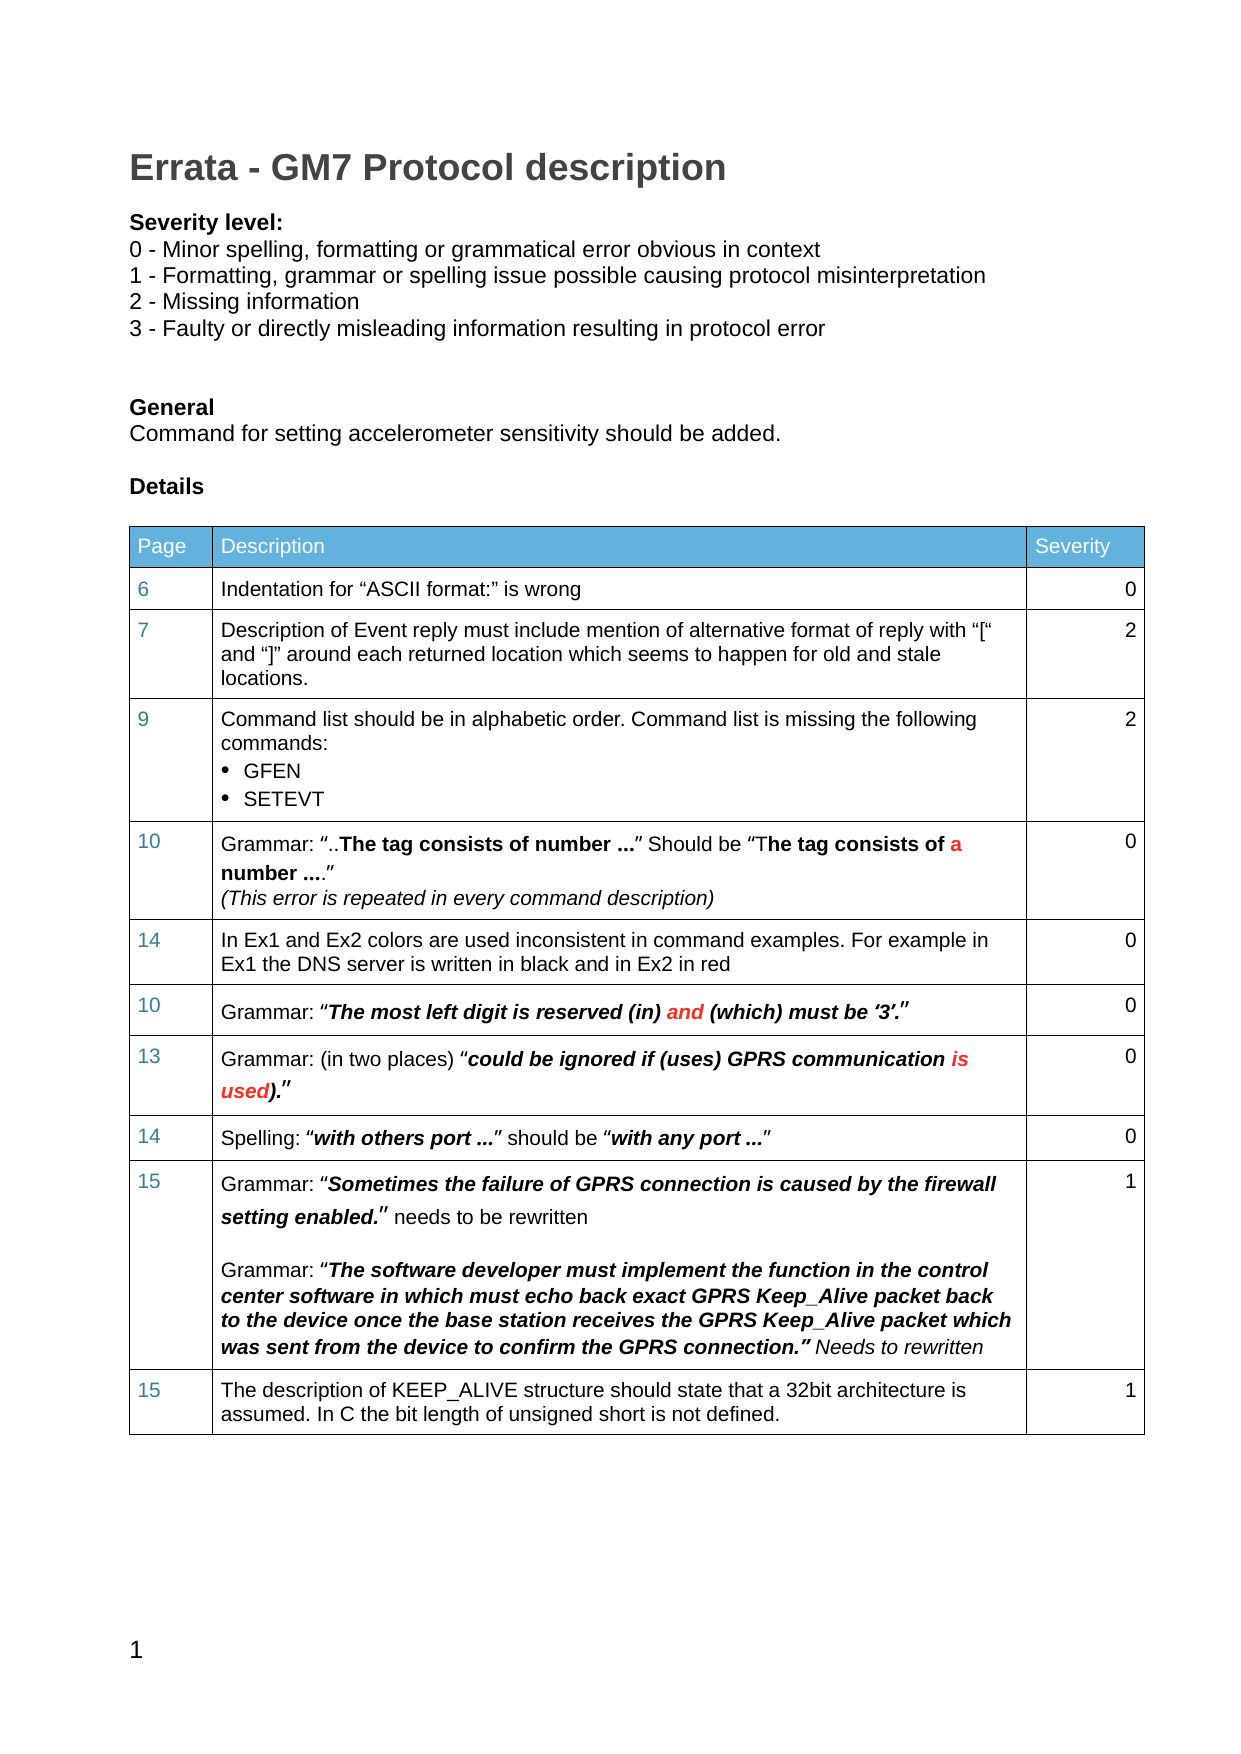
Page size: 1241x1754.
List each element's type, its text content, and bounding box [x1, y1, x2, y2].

text 3 - Faulty or directly misleading information resulting in protocol error [129, 315, 1165, 341]
table_cell 15 [130, 1161, 212, 1369]
table_cell 14 [130, 1116, 212, 1160]
table_cell Grammar: “The most left digit is reserved (in) and (which) must be ‘3’.” [213, 985, 1026, 1035]
table_cell 0 [1027, 920, 1144, 984]
text 1 - Formatting, grammar or spelling issue possible causing protocol misinterpretation [129, 262, 1165, 288]
text General [129, 394, 1165, 420]
table_cell 0 [1027, 568, 1144, 609]
table_cell Grammar: (in two places) “could be ignored if (uses) GPRS communication is used).” [213, 1036, 1026, 1114]
text Severity level: [129, 209, 1165, 236]
table_cell 9 [130, 699, 212, 821]
text 2 - Missing information [129, 288, 1165, 315]
table_cell In Ex1 and Ex2 colors are used inconsistent in command examples. For example in Ex1 the DNS server is written in black and in Ex2 in red [213, 920, 1026, 984]
table_header Severity [1027, 527, 1144, 567]
table_cell 2 [1027, 610, 1144, 698]
table_cell Spelling: “with others port …” should be “with any port …” [213, 1116, 1026, 1160]
title Errata - GM7 Protocol description [129, 145, 1165, 188]
table_header Page [130, 527, 212, 567]
table_cell Grammar: “Sometimes the failure of GPRS connection is caused by the firewall setting enabled.” needs to be rewritten Grammar: “The software developer must implement the function in the control center software in which must echo back exact GPRS Keep_Alive packet back to the device once the base station receives the GPRS Keep_Alive packet which was sent from the device to confirm the GPRS connection.” Needs to rewritten [213, 1161, 1026, 1369]
table_cell 13 [130, 1036, 212, 1114]
table_cell 10 [130, 985, 212, 1035]
table_cell 1 [1027, 1161, 1144, 1369]
text 0 - Minor spelling, formatting or grammatical error obvious in context [129, 236, 1165, 262]
table_cell 0 [1027, 985, 1144, 1035]
table_cell 7 [130, 610, 212, 698]
table_header Description [213, 527, 1026, 567]
table_cell 0 [1027, 1036, 1144, 1114]
table_cell 10 [130, 822, 212, 918]
text Command for setting accelerometer sensitivity should be added. [129, 420, 1165, 446]
table_cell The description of KEEP_ALIVE structure should state that a 32bit architecture is assumed. In C the bit length of unsigned short is not defined. [213, 1370, 1026, 1434]
table_cell Command list should be in alphabetic order. Command list is missing the following commands: GFEN SETEVT [213, 699, 1026, 821]
table_cell 0 [1027, 822, 1144, 918]
table_cell 1 [1027, 1370, 1144, 1434]
table_cell 14 [130, 920, 212, 984]
table_cell Indentation for “ASCII format:” is wrong [213, 568, 1026, 609]
table_cell Description of Event reply must include mention of alternative format of reply with “[“ and “]” around each returned location which seems to happen for old and stale locations. [213, 610, 1026, 698]
table_cell 0 [1027, 1116, 1144, 1160]
table_cell 15 [130, 1370, 212, 1434]
text Details [129, 473, 1165, 499]
table_cell Grammar: “..The tag consists of number …” Should be “The tag consists of a number ….” (This error is repeated in every command description) [213, 822, 1026, 918]
table_cell 6 [130, 568, 212, 609]
table_cell 2 [1027, 699, 1144, 821]
